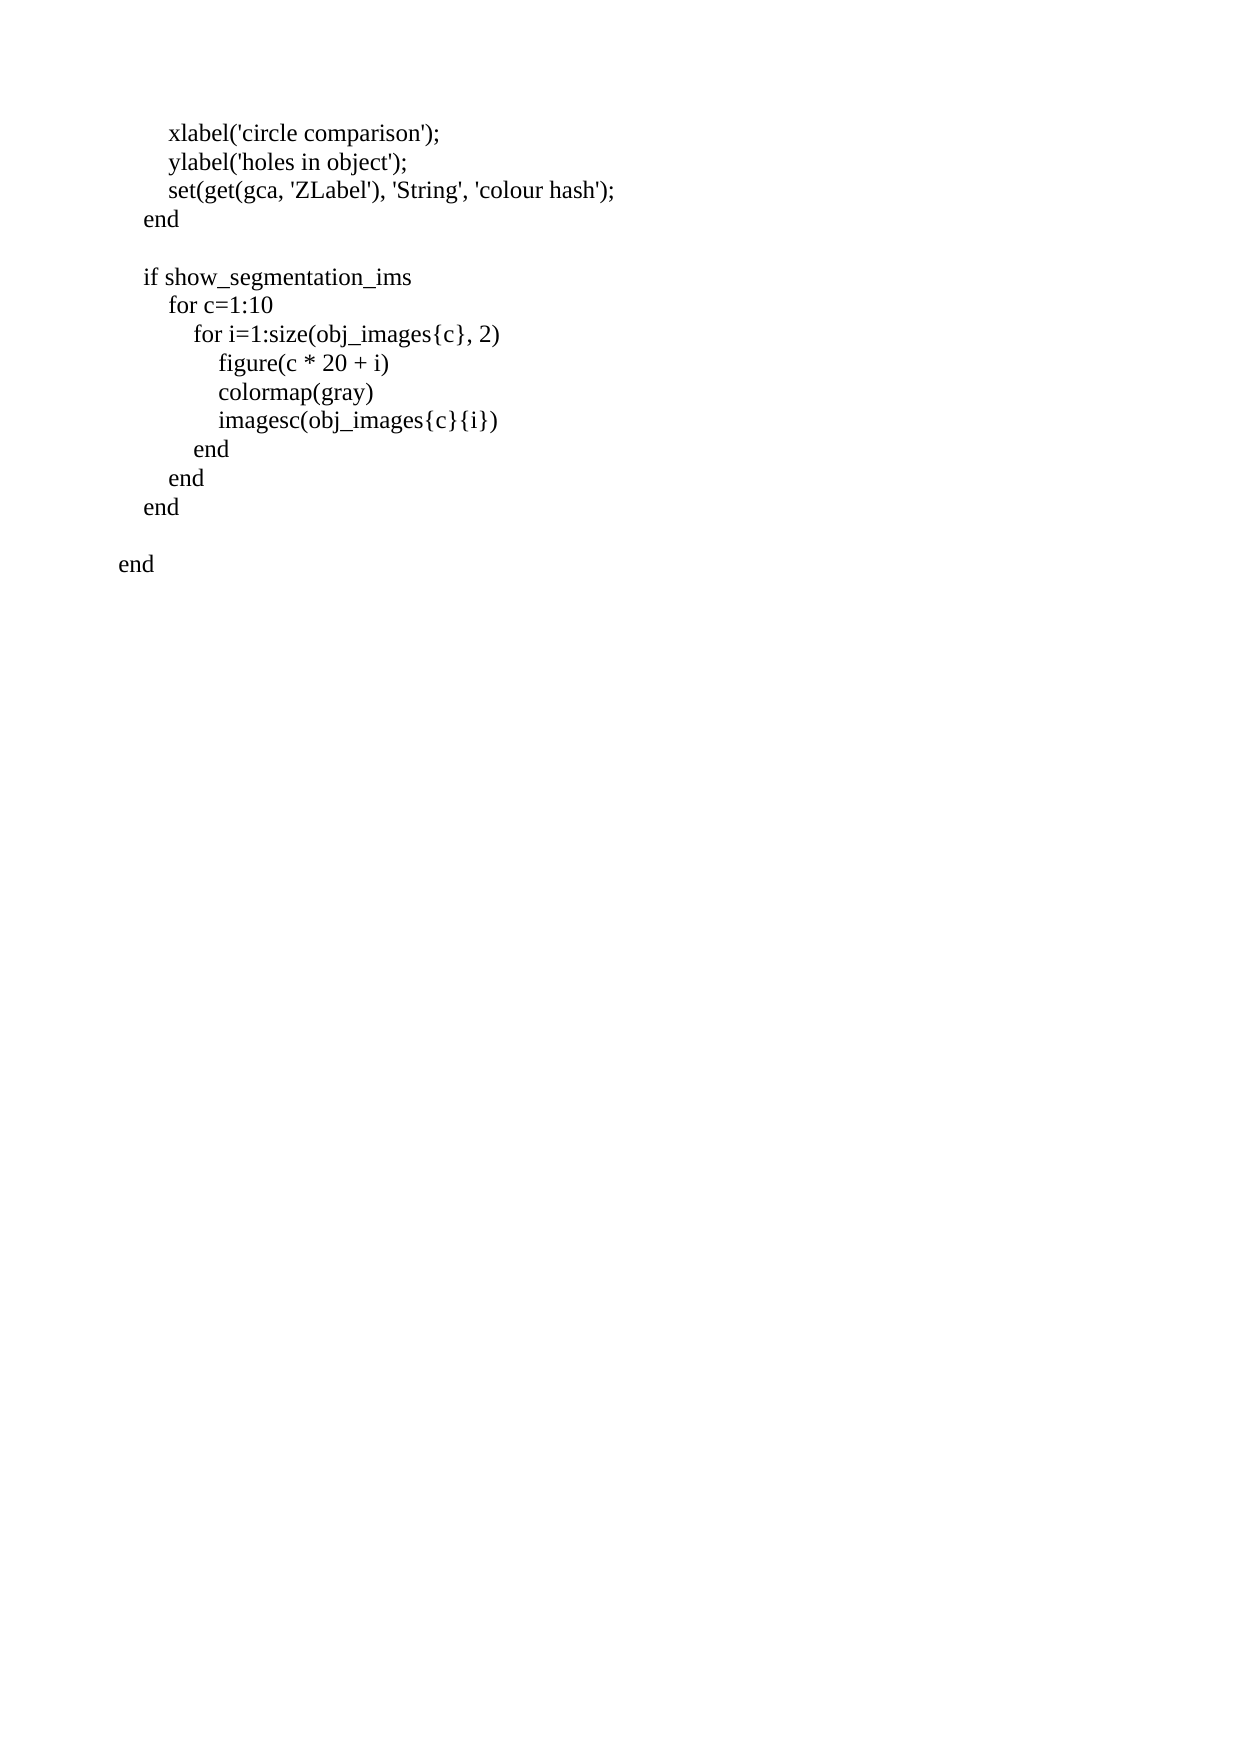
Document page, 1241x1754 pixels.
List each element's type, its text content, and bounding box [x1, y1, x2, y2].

text set(get(gca, 'ZLabel'), 'String', 'colour hash'); [118, 176, 1122, 204]
text end [118, 204, 1122, 233]
text figure(c * 20 + i) [118, 348, 1122, 377]
text for i=1:size(obj_images{c}, 2) [118, 319, 1122, 348]
text colormap(gray) [118, 377, 1122, 406]
text end [118, 492, 1122, 521]
text end [118, 434, 1122, 463]
text end [118, 463, 1122, 492]
text imagesc(obj_images{c}{i}) [118, 406, 1122, 434]
text xlabel('circle comparison'); [118, 118, 1122, 147]
text end [118, 549, 1122, 578]
text ylabel('holes in object'); [118, 147, 1122, 176]
text if show_segmentation_ims [118, 262, 1122, 291]
text for c=1:10 [118, 291, 1122, 319]
